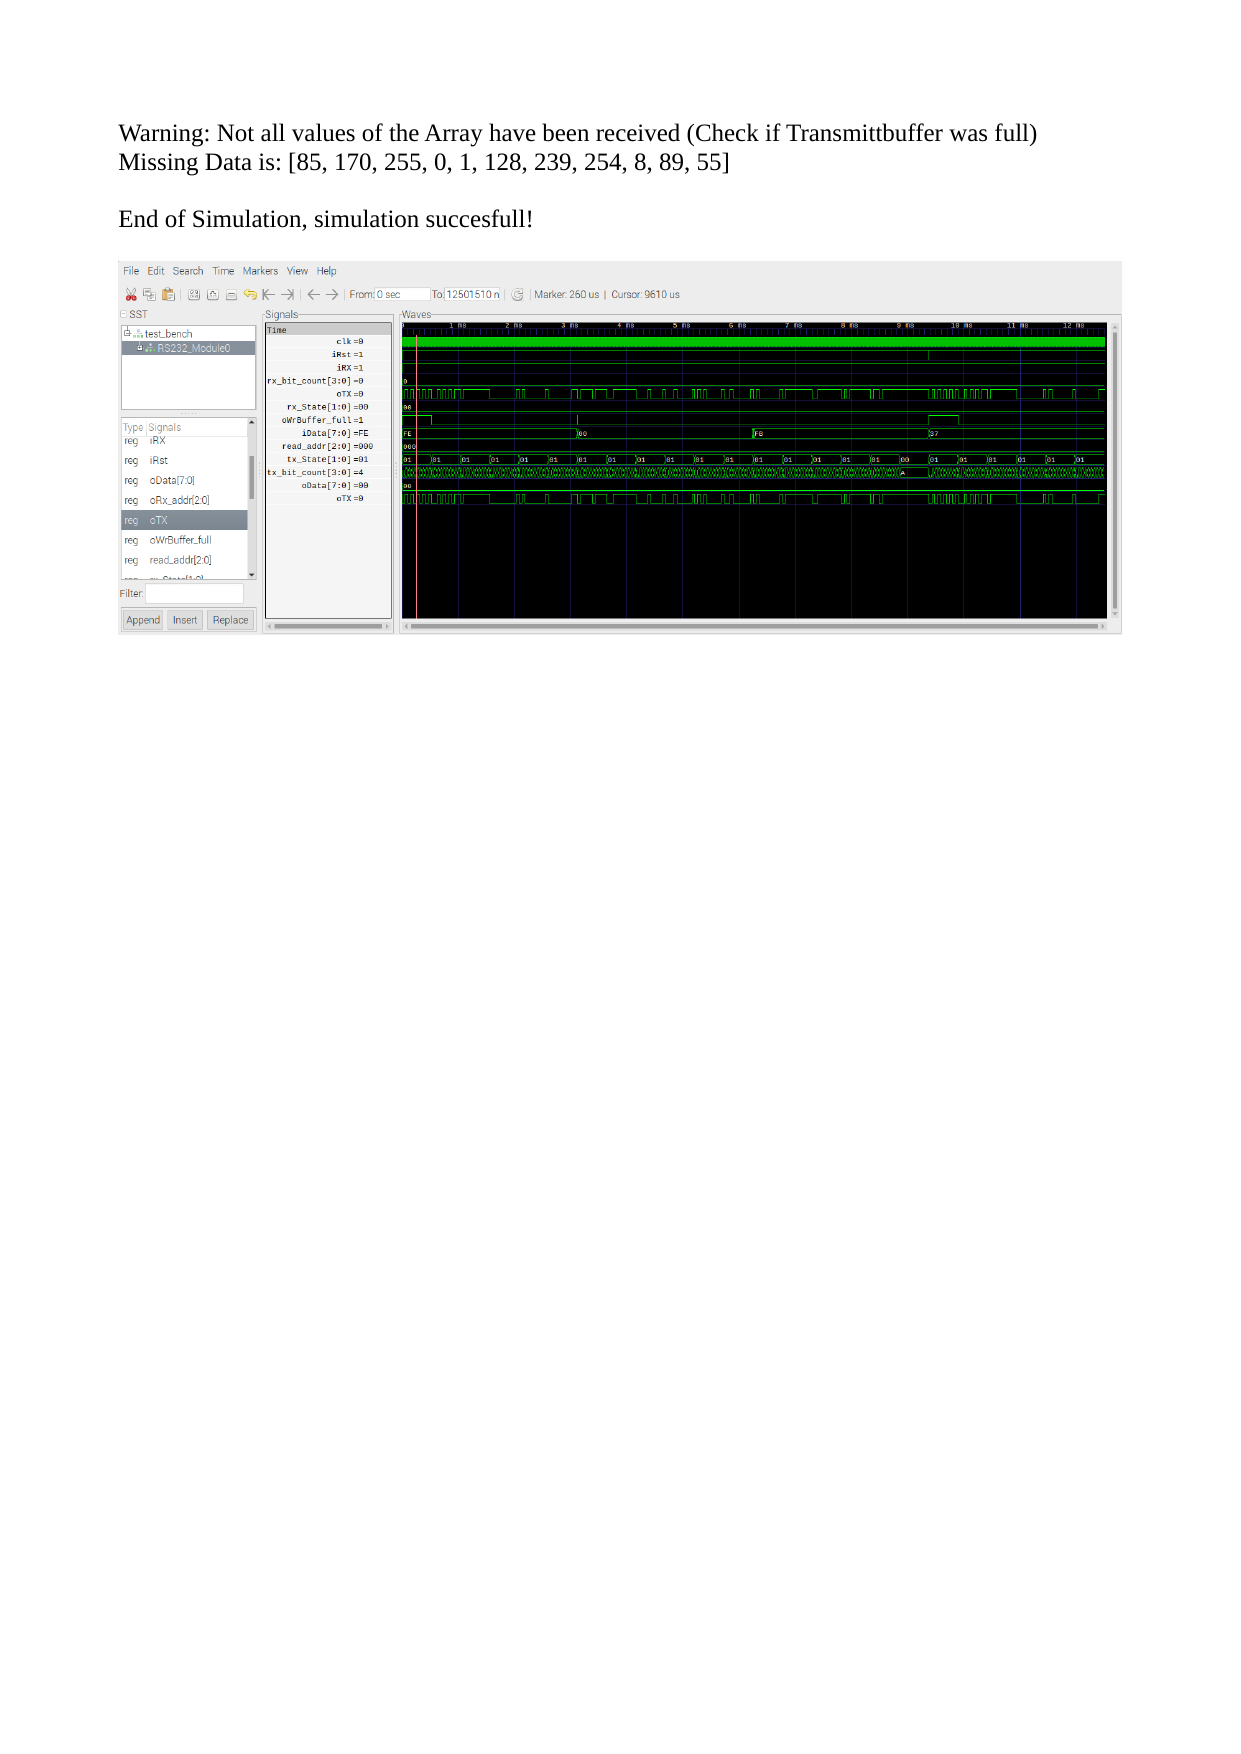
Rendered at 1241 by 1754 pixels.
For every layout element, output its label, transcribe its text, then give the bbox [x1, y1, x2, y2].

text End of Simulation, simulation succesfull! [118, 204, 1122, 233]
picture [118, 261, 1123, 635]
text Warning: Not all values of the Array have been received (Check if Transmittbuffer was full) [118, 118, 1122, 147]
text Missing Data is: [85, 170, 255, 0, 1, 128, 239, 254, 8, 89, 55] [118, 147, 1122, 176]
